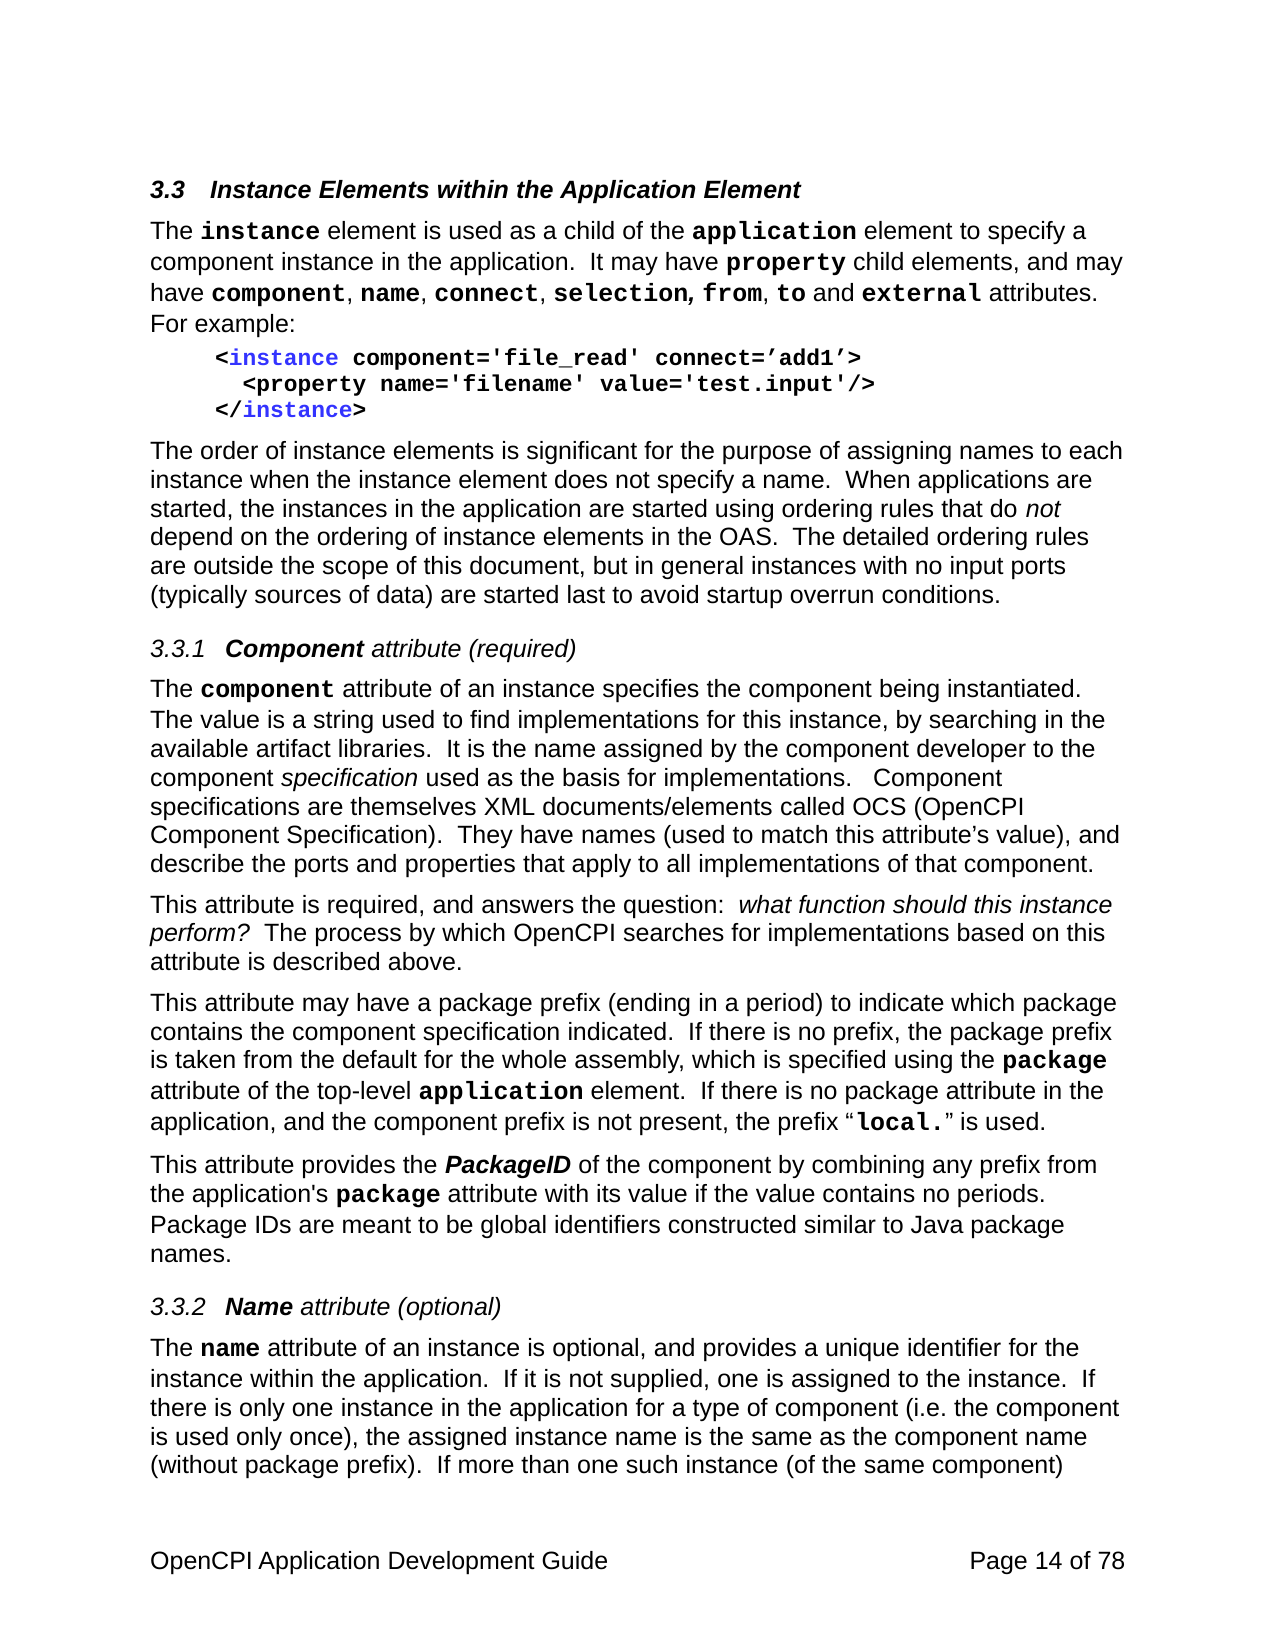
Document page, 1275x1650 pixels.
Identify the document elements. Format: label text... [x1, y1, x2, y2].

text This attribute may have a package prefix (ending in a period) to indicate which package contains the component specification indicated. If there is no prefix, the package prefix is taken from the default for the whole assembly, which is specified using the package attribute of the top-level application element. If there is no package attribute in the application, and the component prefix is not present, the prefix “local.” is used. [150, 988, 1125, 1138]
subtitle Instance Elements within the Application Element [150, 175, 1125, 204]
text This attribute is required, and answers the question: what function should this instance perform? The process by which OpenCPI searches for implementations based on this attribute is described above. [150, 890, 1125, 976]
text The order of instance elements is significant for the purpose of assigning names to each instance when the instance element does not specify a name. When applications are started, the instances in the application are started using ordering rules that do not depend on the ordering of instance elements in the OAS. The detailed ordering rules are outside the scope of this document, but in general instances with no input ports (typically sources of data) are started last to avoid startup overrun conditions. [150, 436, 1125, 608]
subtitle Name attribute (optional) [150, 1292, 1125, 1321]
subtitle Component attribute (required) [150, 633, 1125, 662]
text The name attribute of an instance is optional, and provides a unique identifier for the instance within the application. If it is not supplied, one is assigned to the instance. If there is only one instance in the application for a type of component (i.e. the component is used only once), the assigned instance name is the same as the component name (without package prefix). If more than one such instance (of the same component) [150, 1333, 1125, 1479]
text The instance element is used as a child of the application element to specify a component instance in the application. It may have property child elements, and may have component, name, connect, selection, from, to and external attributes. For example: [150, 216, 1125, 337]
text The component attribute of an instance specifies the component being instantiated. The value is a string used to find implementations for this instance, by searching in the available artifact libraries. It is the name assigned by the component developer to the component specification used as the basis for implementations. Component specifications are themselves XML documents/elements called OCS (OpenCPI Component Specification). They have names (used to match this attribute’s value), and describe the ports and properties that apply to all implementations of that component. [150, 674, 1125, 878]
text This attribute provides the PackageID of the component by combining any prefix from the application's package attribute with its value if the value contains no periods. Package IDs are meant to be global identifiers constructed similar to Java package names. [150, 1150, 1125, 1267]
text <instance component='file_read' connect=’add1’> <property name='filename' value='test.input'/> </instance> [187, 346, 1125, 424]
